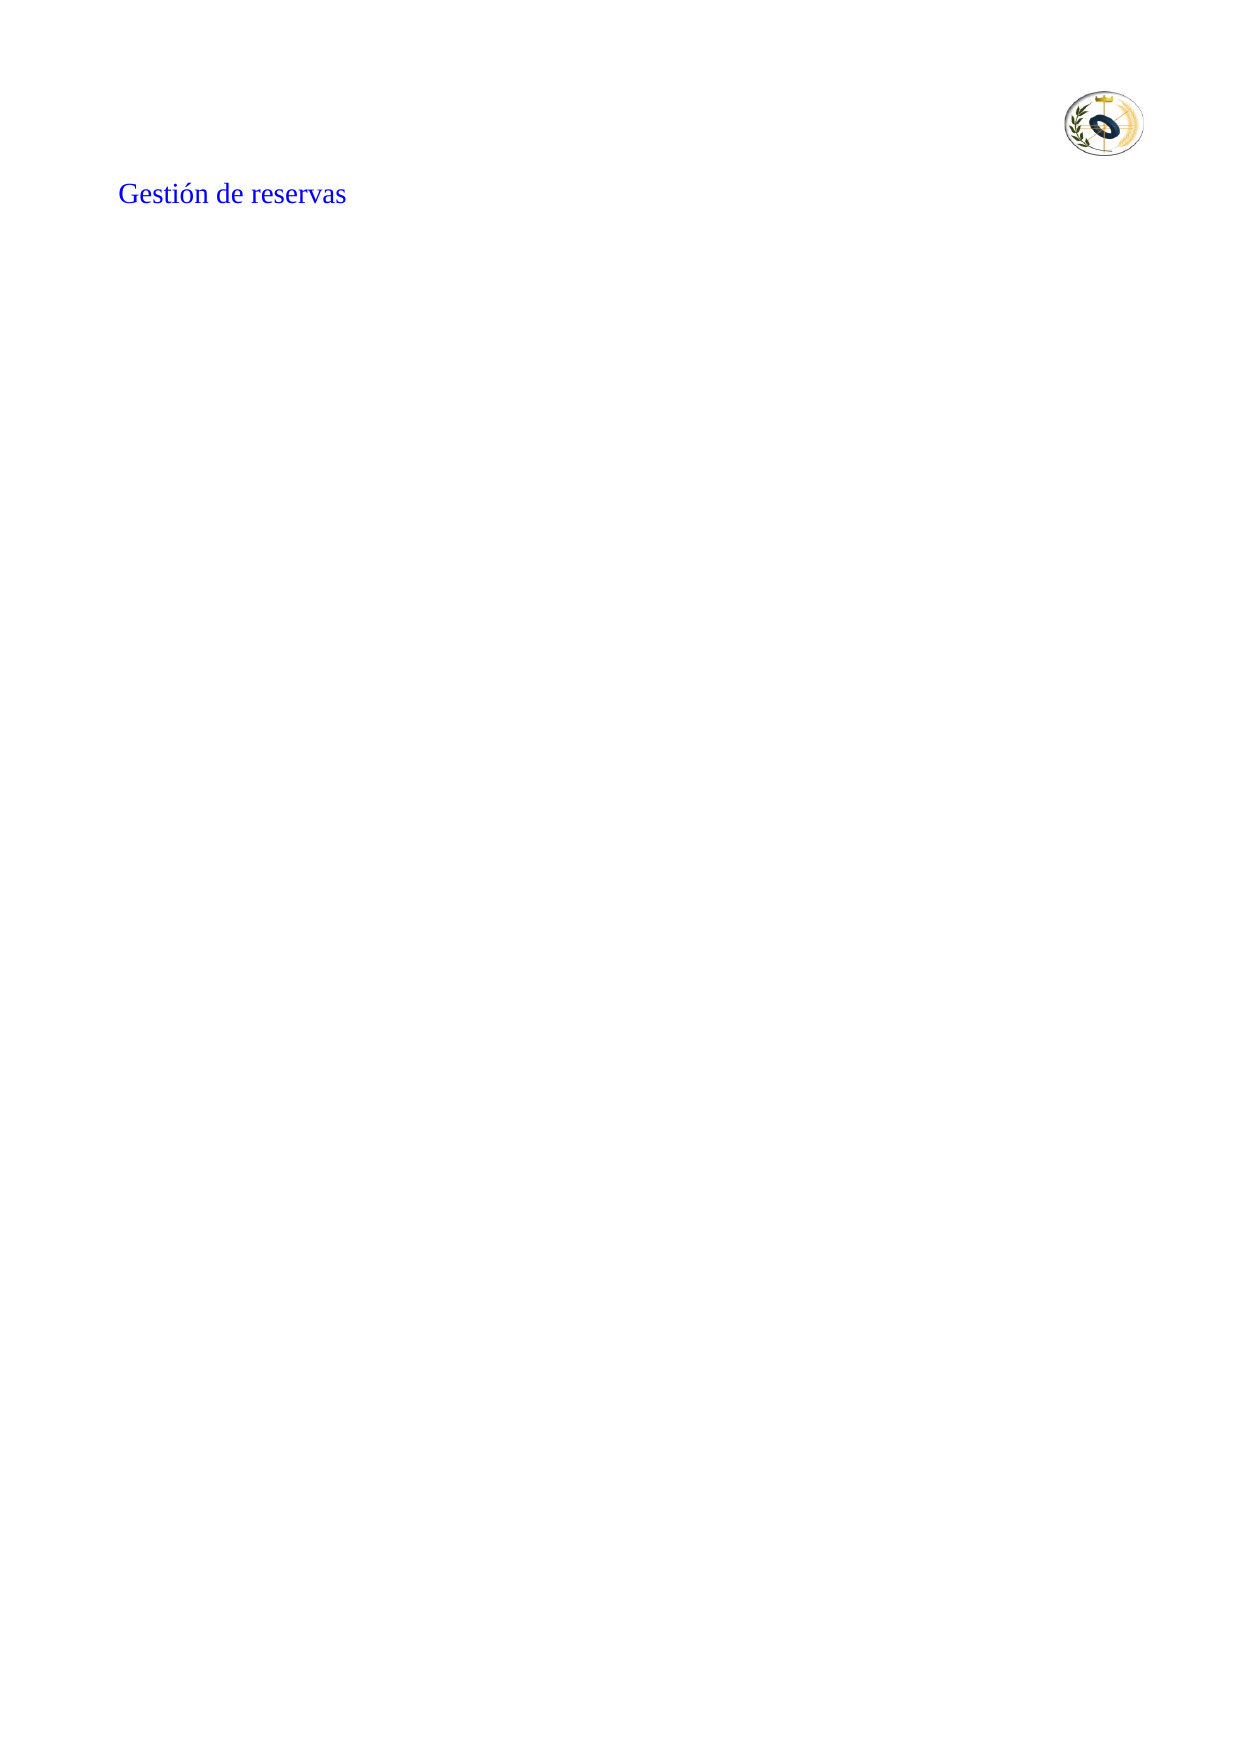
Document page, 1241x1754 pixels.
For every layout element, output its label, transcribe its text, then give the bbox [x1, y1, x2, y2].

text Gestión de reservas [118, 176, 1122, 210]
picture [1064, 91, 1144, 156]
